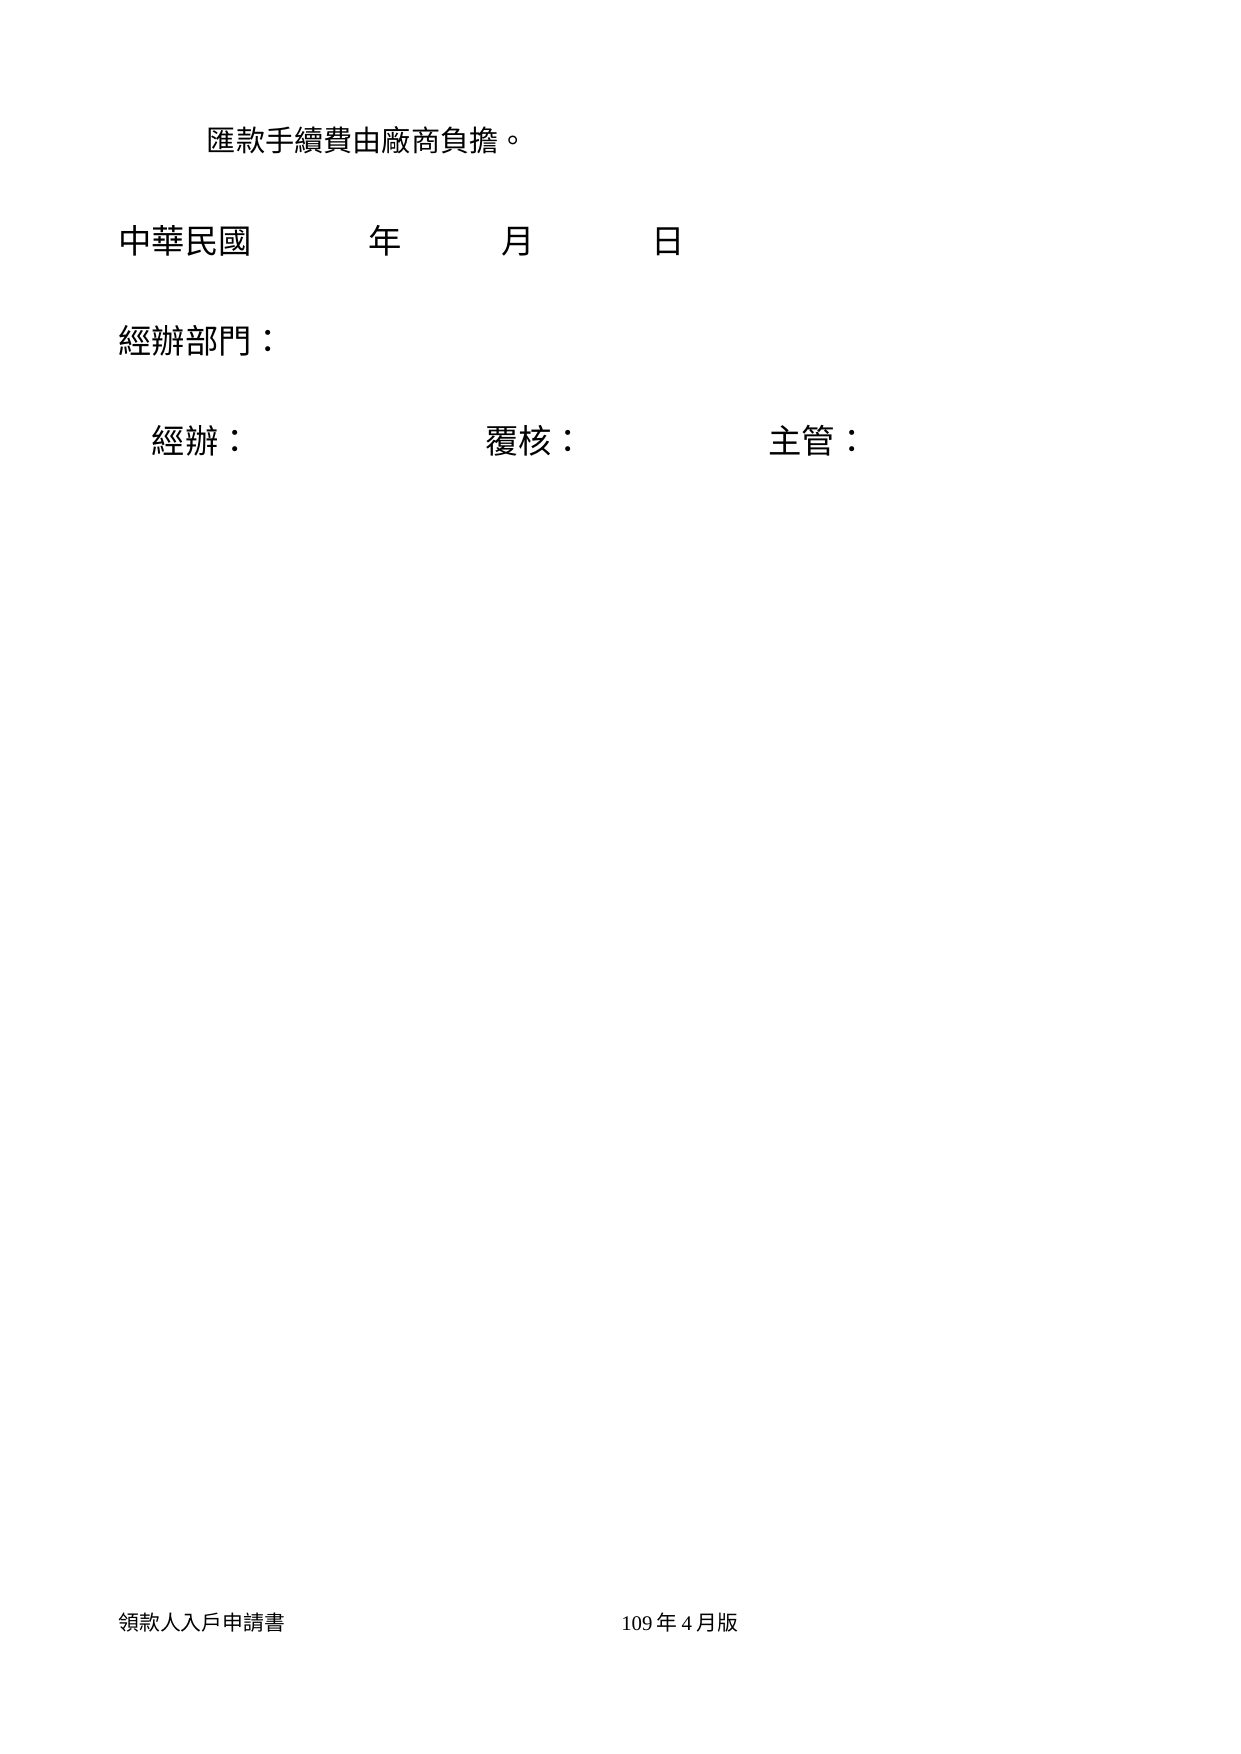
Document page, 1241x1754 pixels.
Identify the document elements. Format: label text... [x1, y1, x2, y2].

text 經辦： 覆核： 主管： [118, 397, 1152, 460]
text 匯款手續費由廠商負擔。 [207, 97, 1152, 160]
text 中華民國 年 月 日 [118, 197, 1152, 260]
text 經辦部門： [118, 297, 1152, 360]
